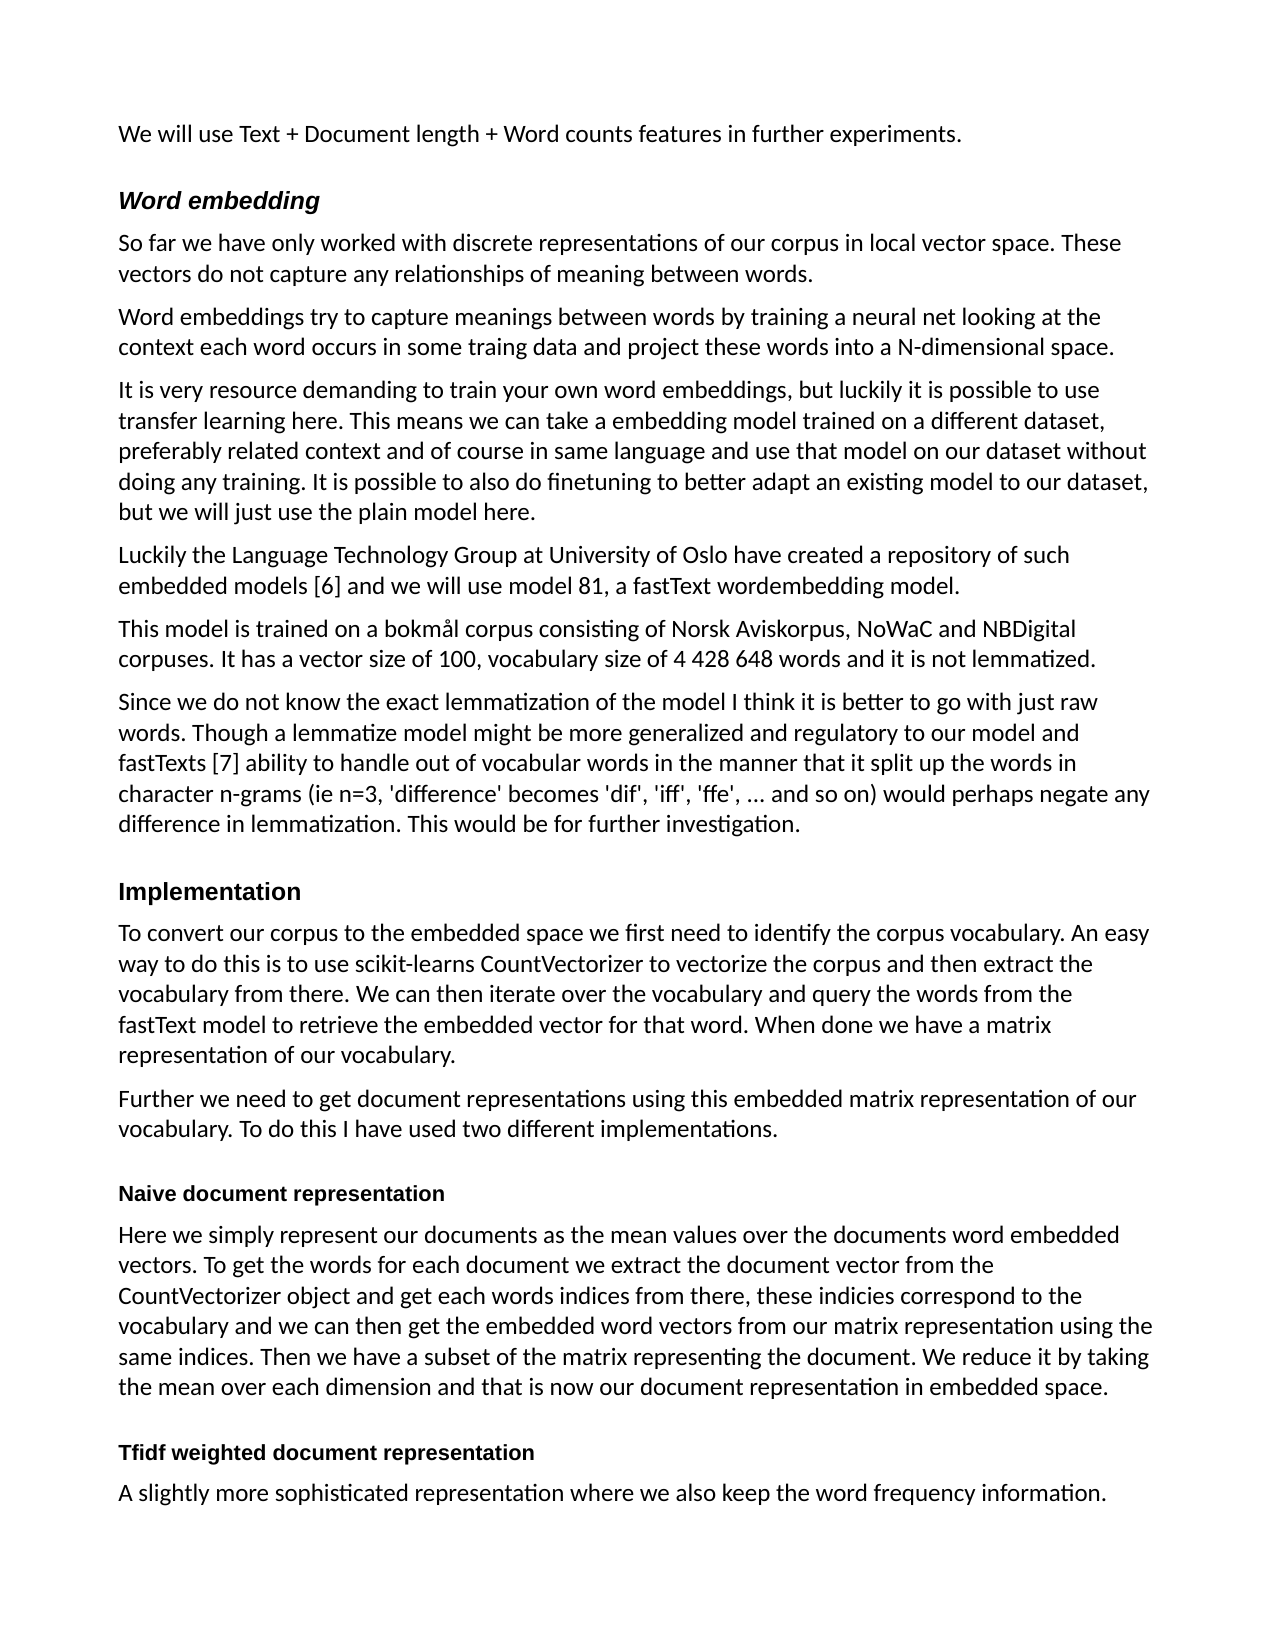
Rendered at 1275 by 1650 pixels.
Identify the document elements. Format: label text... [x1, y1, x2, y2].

text Word embeddings try to capture meanings between words by training a neural net looking at the context each word occurs in some traing data and project these words into a N-dimensional space. [118, 301, 1157, 362]
text Further we need to get document representations using this embedded matrix representation of our vocabulary. To do this I have used two different implementations. [118, 1083, 1157, 1144]
text So far we have only worked with discrete representations of our corpus in local vector space. These vectors do not capture any relationships of meaning between words. [118, 227, 1157, 288]
text Here we simply represent our documents as the mean values over the documents word embedded vectors. To get the words for each document we extract the document vector from the CountVectorizer object and get each words indices from there, these indicies correspond to the vocabulary and we can then get the embedded word vectors from our matrix representation using the same indices. Then we have a subset of the matrix representing the document. We reduce it by taking the mean over each dimension and that is now our document representation in embedded space. [118, 1219, 1157, 1402]
text Luckily the Language Technology Group at University of Oslo have created a repository of such embedded models [6] and we will use model 81, a fastText wordembedding model. [118, 539, 1157, 600]
subtitle Word embedding [118, 186, 1157, 215]
text Since we do not know the exact lemmatization of the model I think it is better to go with just raw words. Though a lemmatize model might be more generalized and regulatory to our model and fastTexts [7] ability to handle out of vocabular words in the manner that it split up the words in character n-grams (ie n=3, 'difference' becomes 'dif', 'iff', 'ffe', ... and so on) would perhaps negate any difference in lemmatization. This would be for further investigation. [118, 686, 1157, 839]
subtitle Implementation [118, 877, 1157, 905]
text It is very resource demanding to train your own word embeddings, but luckily it is possible to use transfer learning here. This means we can take a embedding model trained on a different dataset, preferably related context and of course in same language and use that model on our dataset without doing any training. It is possible to also do finetuning to better adapt an existing model to our dataset, but we will just use the plain model here. [118, 374, 1157, 527]
text We will use Text + Document length + Word counts features in further experiments. [118, 118, 1157, 149]
subtitle Naive document representation [118, 1181, 1157, 1206]
text This model is trained on a bokmål corpus consisting of Norsk Aviskorpus, NoWaC and NBDigital corpuses. It has a vector size of 100, vocabulary size of 4 428 648 words and it is not lemmatized. [118, 613, 1157, 674]
text A slightly more sophisticated representation where we also keep the word frequency information. [118, 1477, 1157, 1508]
subtitle Tfidf weighted document representation [118, 1439, 1157, 1465]
text To convert our corpus to the embedded space we first need to identify the corpus vocabulary. An easy way to do this is to use scikit-learns CountVectorizer to vectorize the corpus and then extract the vocabulary from there. We can then iterate over the vocabulary and query the words from the fastText model to retrieve the embedded vector for that word. When done we have a matrix representation of our vocabulary. [118, 918, 1157, 1070]
